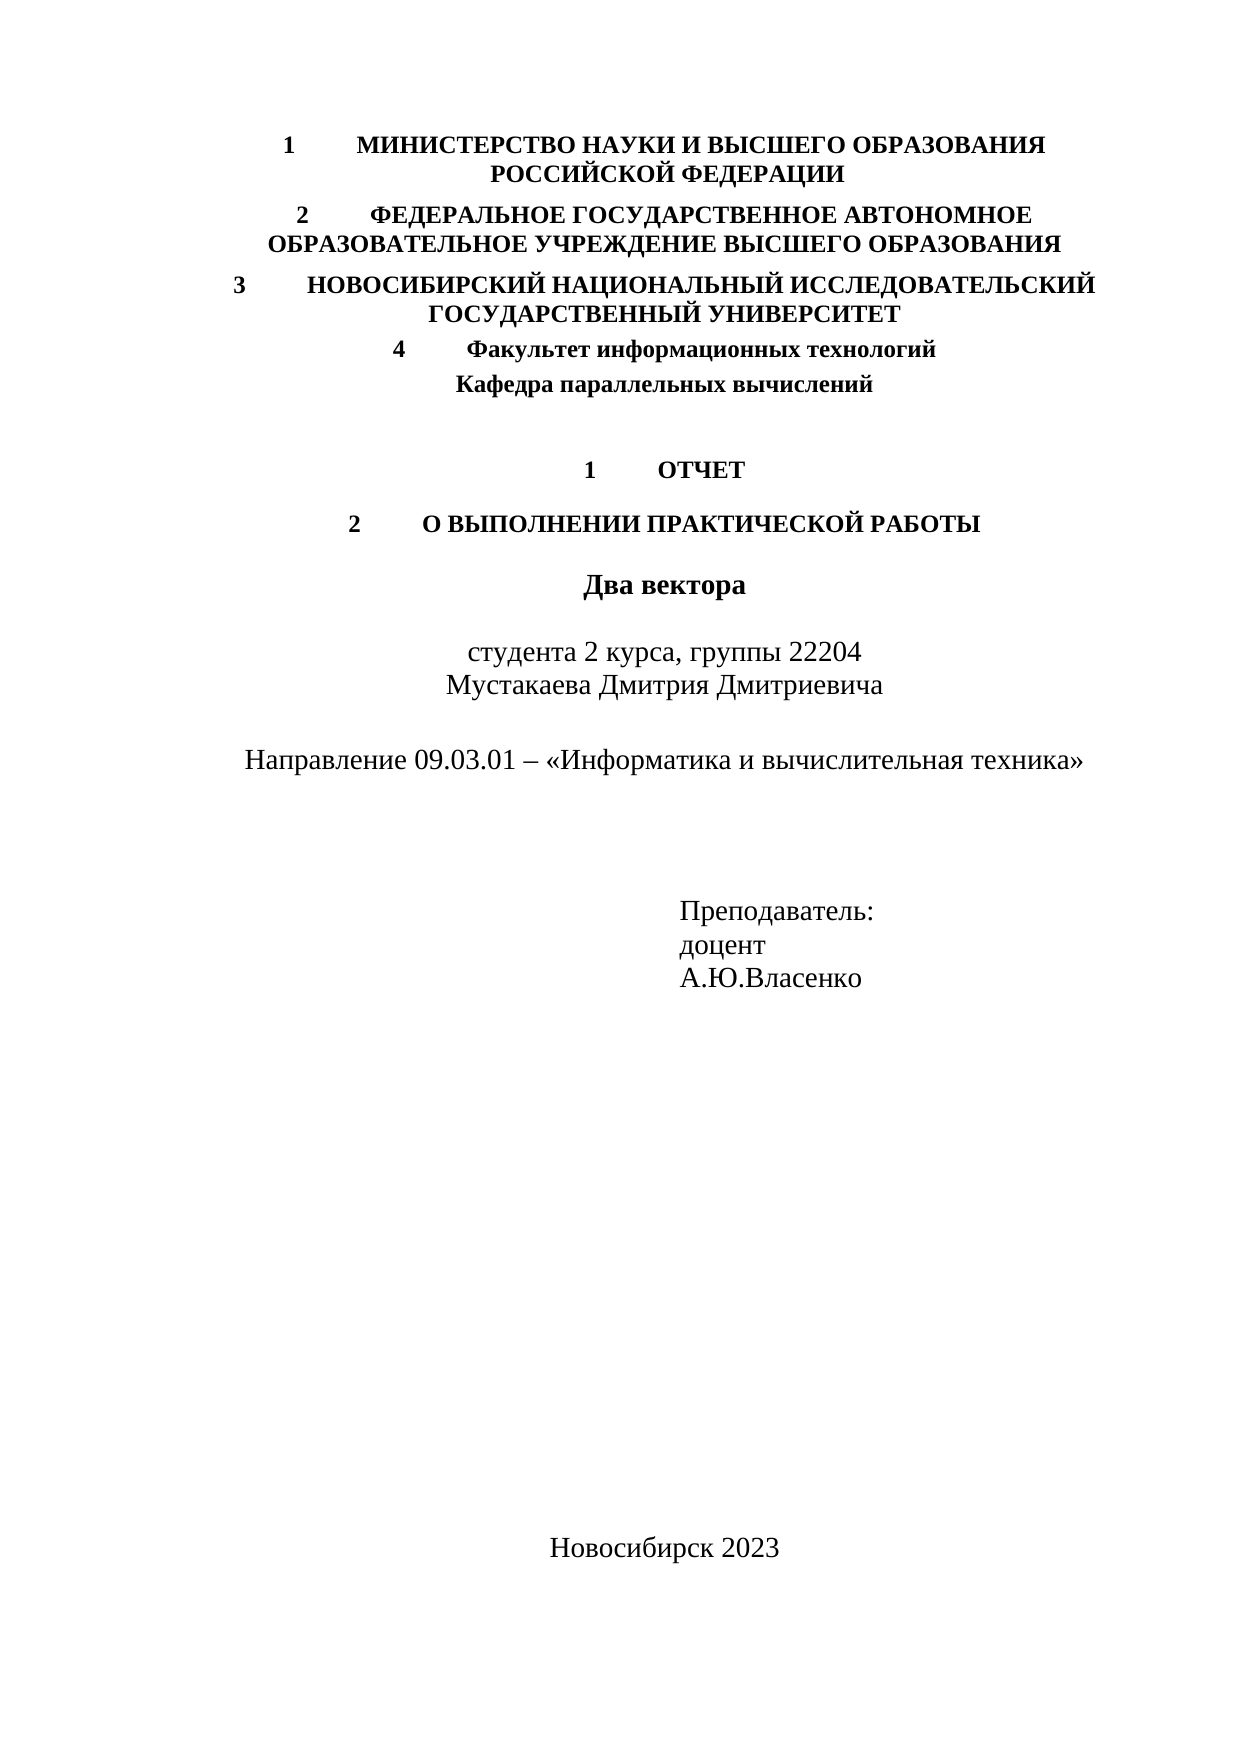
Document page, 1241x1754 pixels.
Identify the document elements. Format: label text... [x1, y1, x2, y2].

text Новосибирск 2023 [177, 1531, 1152, 1564]
subtitle ОТЧЕТ [177, 456, 1152, 484]
subtitle ФЕДЕРАЛЬНОЕ ГОСУДАРСТВЕННОЕ АВТОНОМНОЕ ОБРАЗОВАТЕЛЬНОЕ УЧРЕЖДЕНИЕ ВЫСШЕГО ОБРАЗОВАНИЯ [177, 201, 1152, 258]
subtitle О ВЫПОЛНЕНИИ ПРАКТИЧЕСКОЙ РАБОТЫ [177, 509, 1152, 538]
text Мустакаева Дмитрия Дмитриевича [177, 667, 1152, 701]
text Кафедра параллельных вычислений [177, 369, 1152, 398]
text Два вектора [177, 567, 1152, 600]
subtitle Факультет информационных технологий [177, 334, 1152, 363]
text доцент [620, 927, 1152, 960]
text А.Ю.Власенко [620, 960, 1152, 994]
text Направление 09.03.01 – «Информатика и вычислительная техника» [177, 742, 1152, 776]
text Преподаватель: [620, 893, 1152, 927]
subtitle НОВОСИБИРСКИЙ НАЦИОНАЛЬНЫЙ ИССЛЕДОВАТЕЛЬСКИЙ ГОСУДАРСТВЕННЫЙ УНИВЕРСИТЕТ [177, 271, 1152, 328]
subtitle МИНИСТЕРСТВО НАУКИ И ВЫСШЕГО ОБРАЗОВАНИЯ РОССИЙСКОЙ ФЕДЕРАЦИИ [177, 131, 1152, 188]
text студента 2 курса, группы 22204 [177, 634, 1152, 667]
